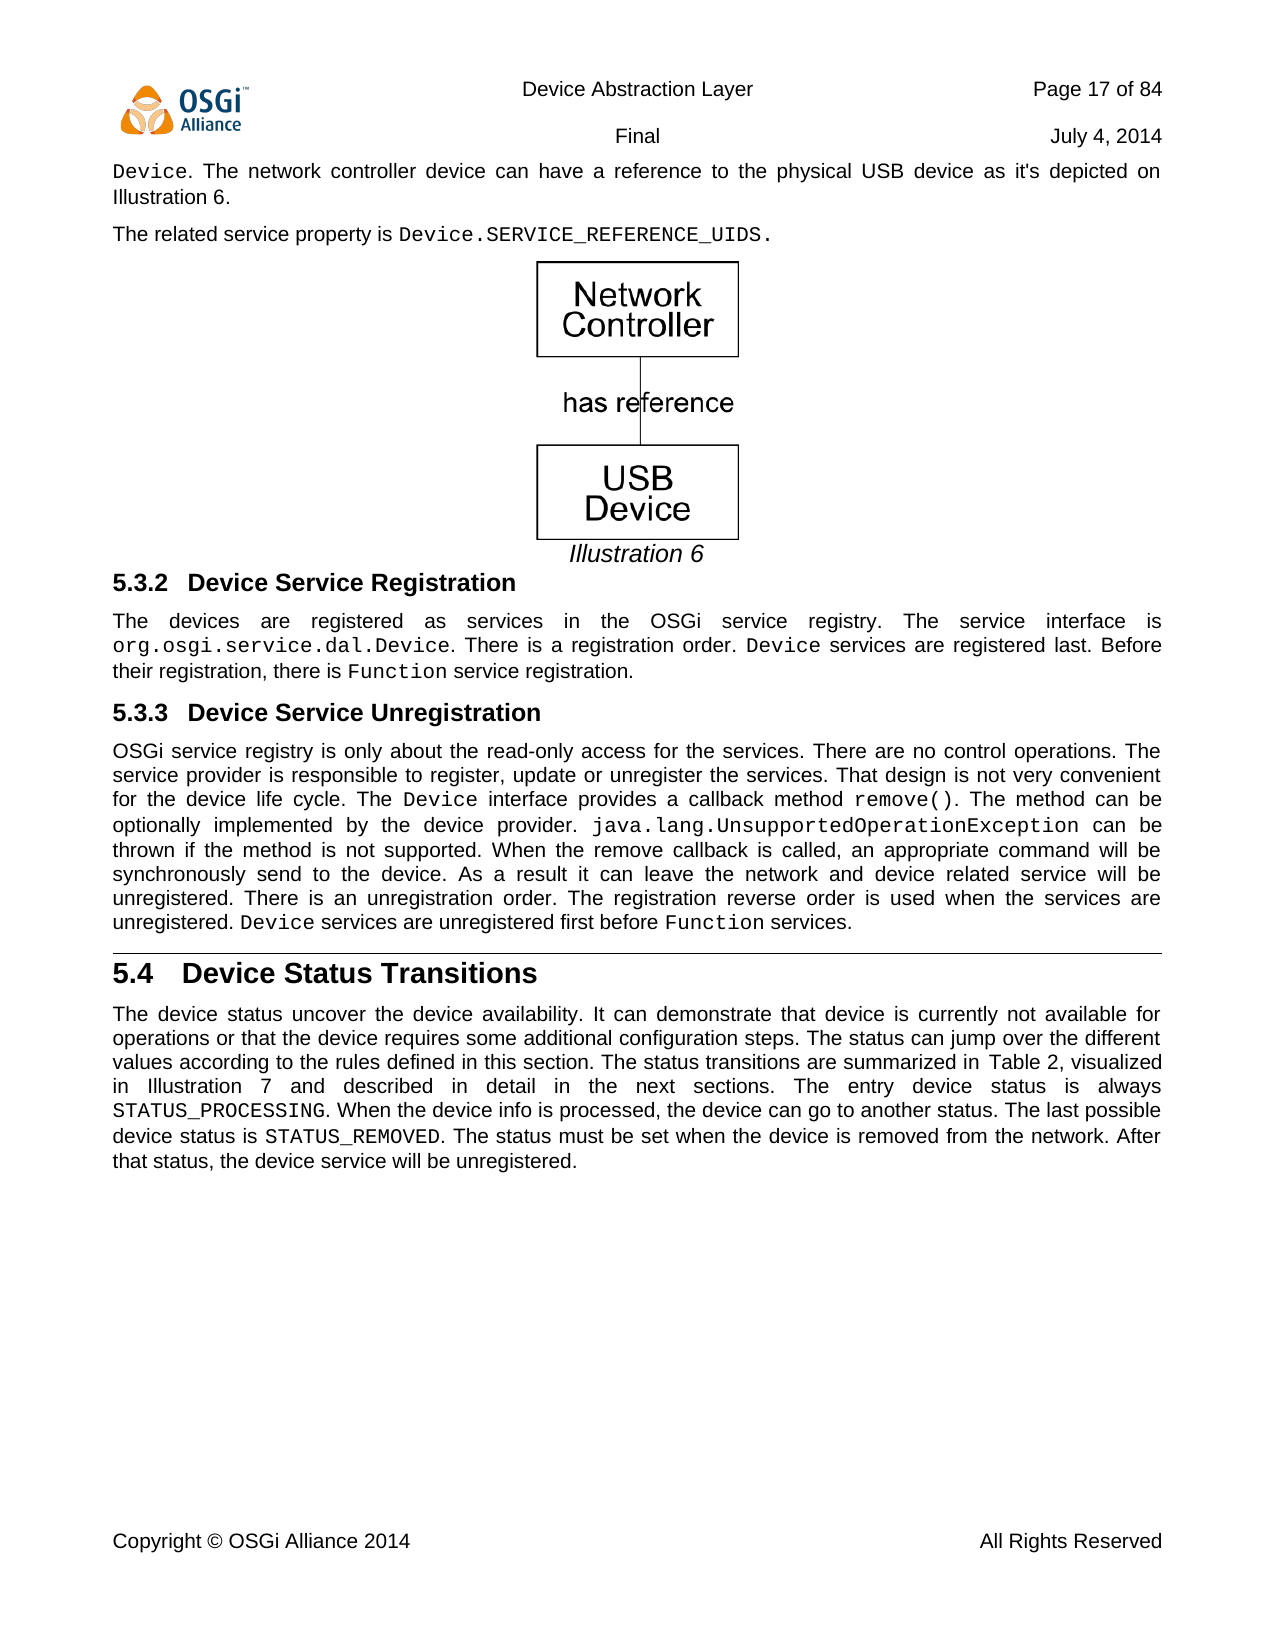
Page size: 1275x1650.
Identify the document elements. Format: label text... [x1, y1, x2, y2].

text The related service property is Device.SERVICE_REFERENCE_UIDS. [112, 221, 1162, 247]
text The device status uncover the device availability. It can demonstrate that device is currently not available for operations or that the device requires some additional configuration steps. The status can jump over the different values according to the rules defined in this section. The status transitions are summarized in Table 2, visualized in Illustration 7 and described in detail in the next sections. The entry device status is always STATUS_PROCESSING. When the device info is processed, the device can go to another status. The last possible device status is STATUS_REMOVED. The status must be set when the device is removed from the network. After that status, the device service will be unregistered. [112, 1002, 1162, 1173]
text OSGi service registry is only about the read-only access for the services. There are no control operations. The service provider is responsible to register, update or unregister the services. That design is not very convenient for the device life cycle. The Device interface provides a callback method remove(). The method can be optionally implemented by the device provider. java.lang.UnsupportedOperationException can be thrown if the method is not supported. When the remove callback is called, an appropriate command will be synchronously send to the device. As a result it can leave the network and device related service will be unregistered. There is an unregistration order. The registration reverse order is used when the services are unregistered. Device services are unregistered first before Function services. [112, 739, 1162, 936]
subtitle Device Status Transitions [112, 954, 1162, 989]
subtitle Device Service Registration [112, 260, 1162, 597]
text The devices are registered as services in the OSGi service registry. The service interface is org.osgi.service.dal.Device. There is a registration order. Device services are registered last. Before their registration, there is Function service registration. [112, 609, 1162, 685]
subtitle Device Service Unregistration [112, 697, 1162, 726]
picture [113, 78, 257, 142]
text Device. The network controller device can have a reference to the physical USB device as it's depicted on Illustration 6. [112, 159, 1162, 209]
picture [536, 261, 739, 540]
text Illustration 6 [536, 540, 739, 568]
text [536, 249, 739, 261]
